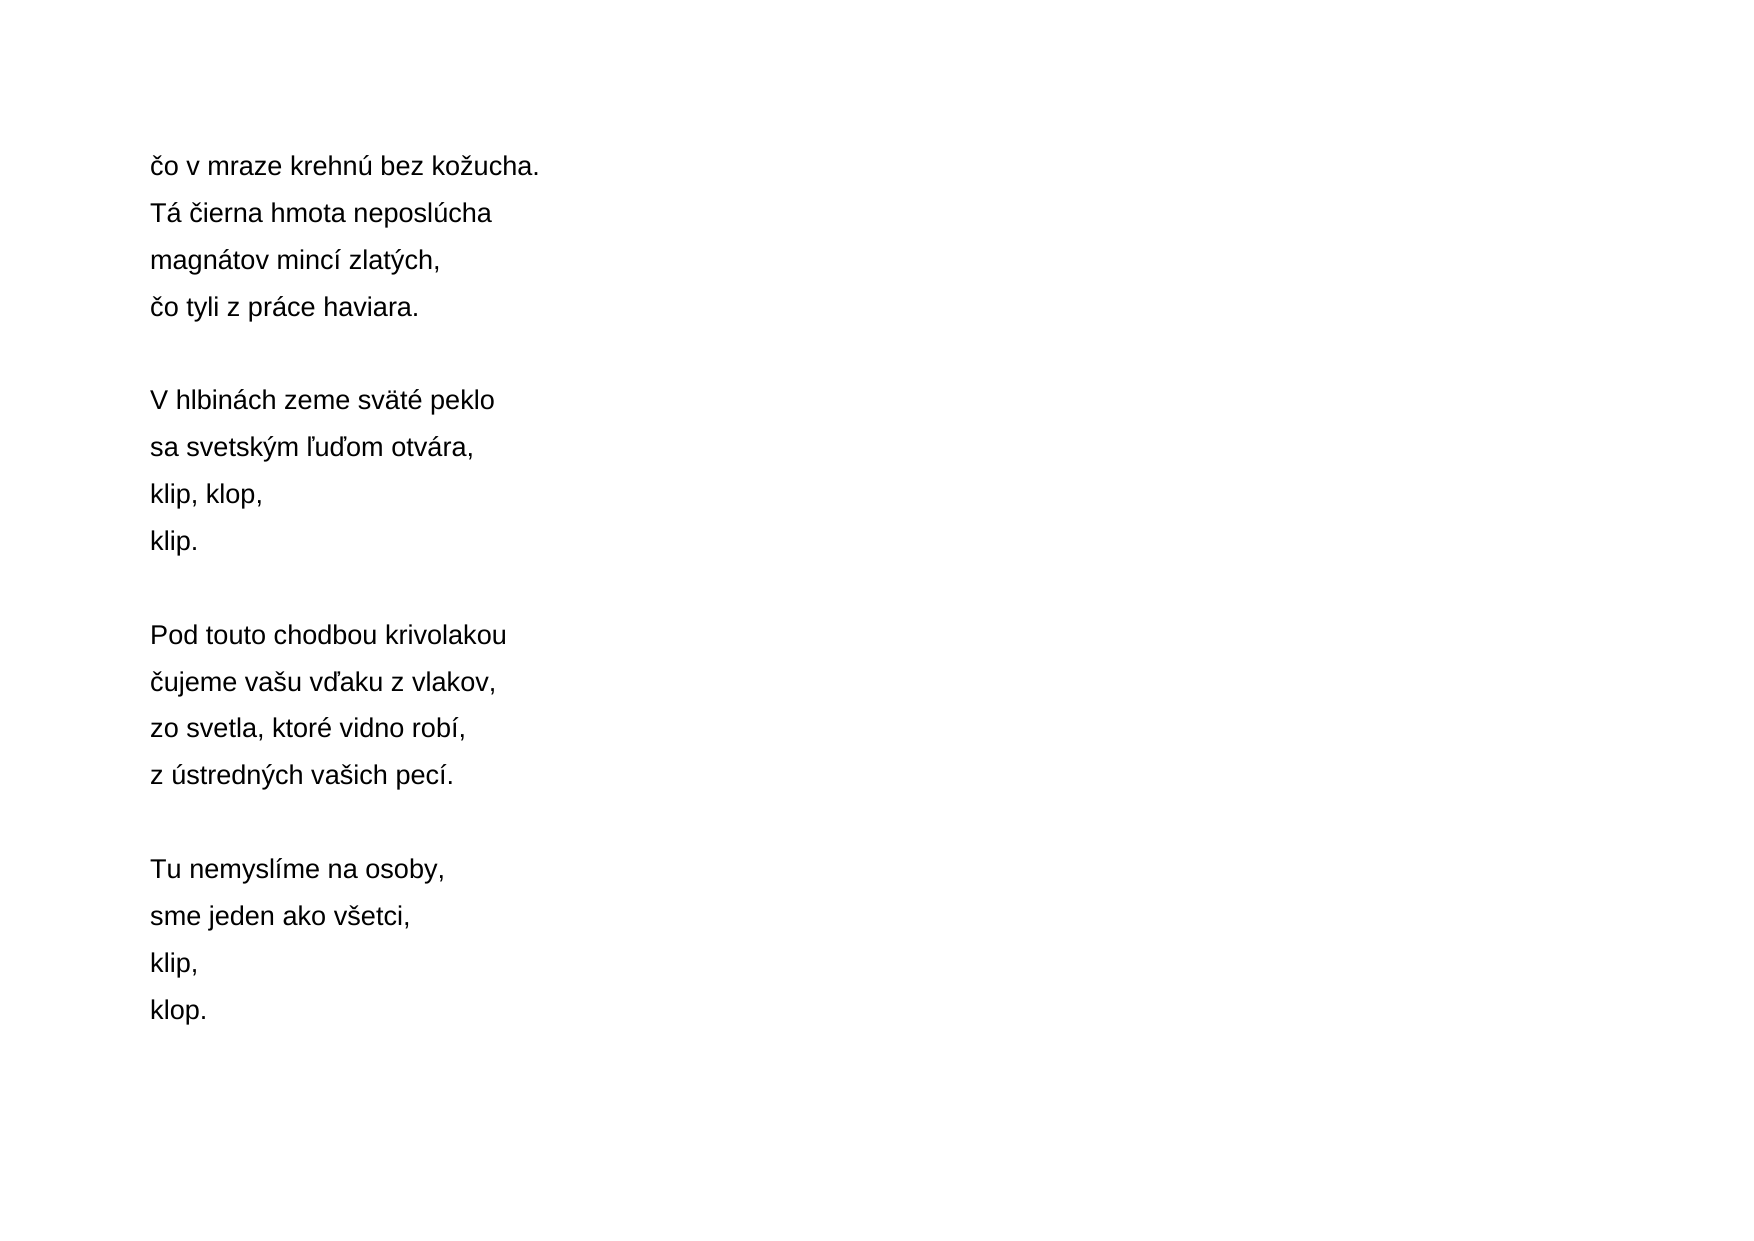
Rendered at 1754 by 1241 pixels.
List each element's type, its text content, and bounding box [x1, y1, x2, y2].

text Tá čierna hmota neposlúcha [150, 197, 1237, 228]
text čo v mraze krehnú bez kožucha. [150, 150, 1237, 181]
text klip, klop, [150, 478, 1237, 509]
text klip. [150, 525, 1237, 556]
text klip, [150, 947, 1237, 978]
text magnátov mincí zlatých, [150, 244, 1237, 275]
text čo tyli z práce haviara. [150, 291, 1237, 322]
text V hlbinách zeme sväté peklo [150, 384, 1237, 416]
text Pod touto chodbou krivolakou [150, 619, 1237, 650]
text Tu nemyslíme na osoby, [150, 853, 1237, 884]
text sa svetským ľuďom otvára, [150, 431, 1237, 462]
text čujeme vašu vďaku z vlakov, [150, 666, 1237, 697]
text klop. [150, 994, 1237, 1025]
text z ústredných vašich pecí. [150, 759, 1237, 791]
text sme jeden ako všetci, [150, 900, 1237, 931]
text zo svetla, ktoré vidno robí, [150, 712, 1237, 744]
